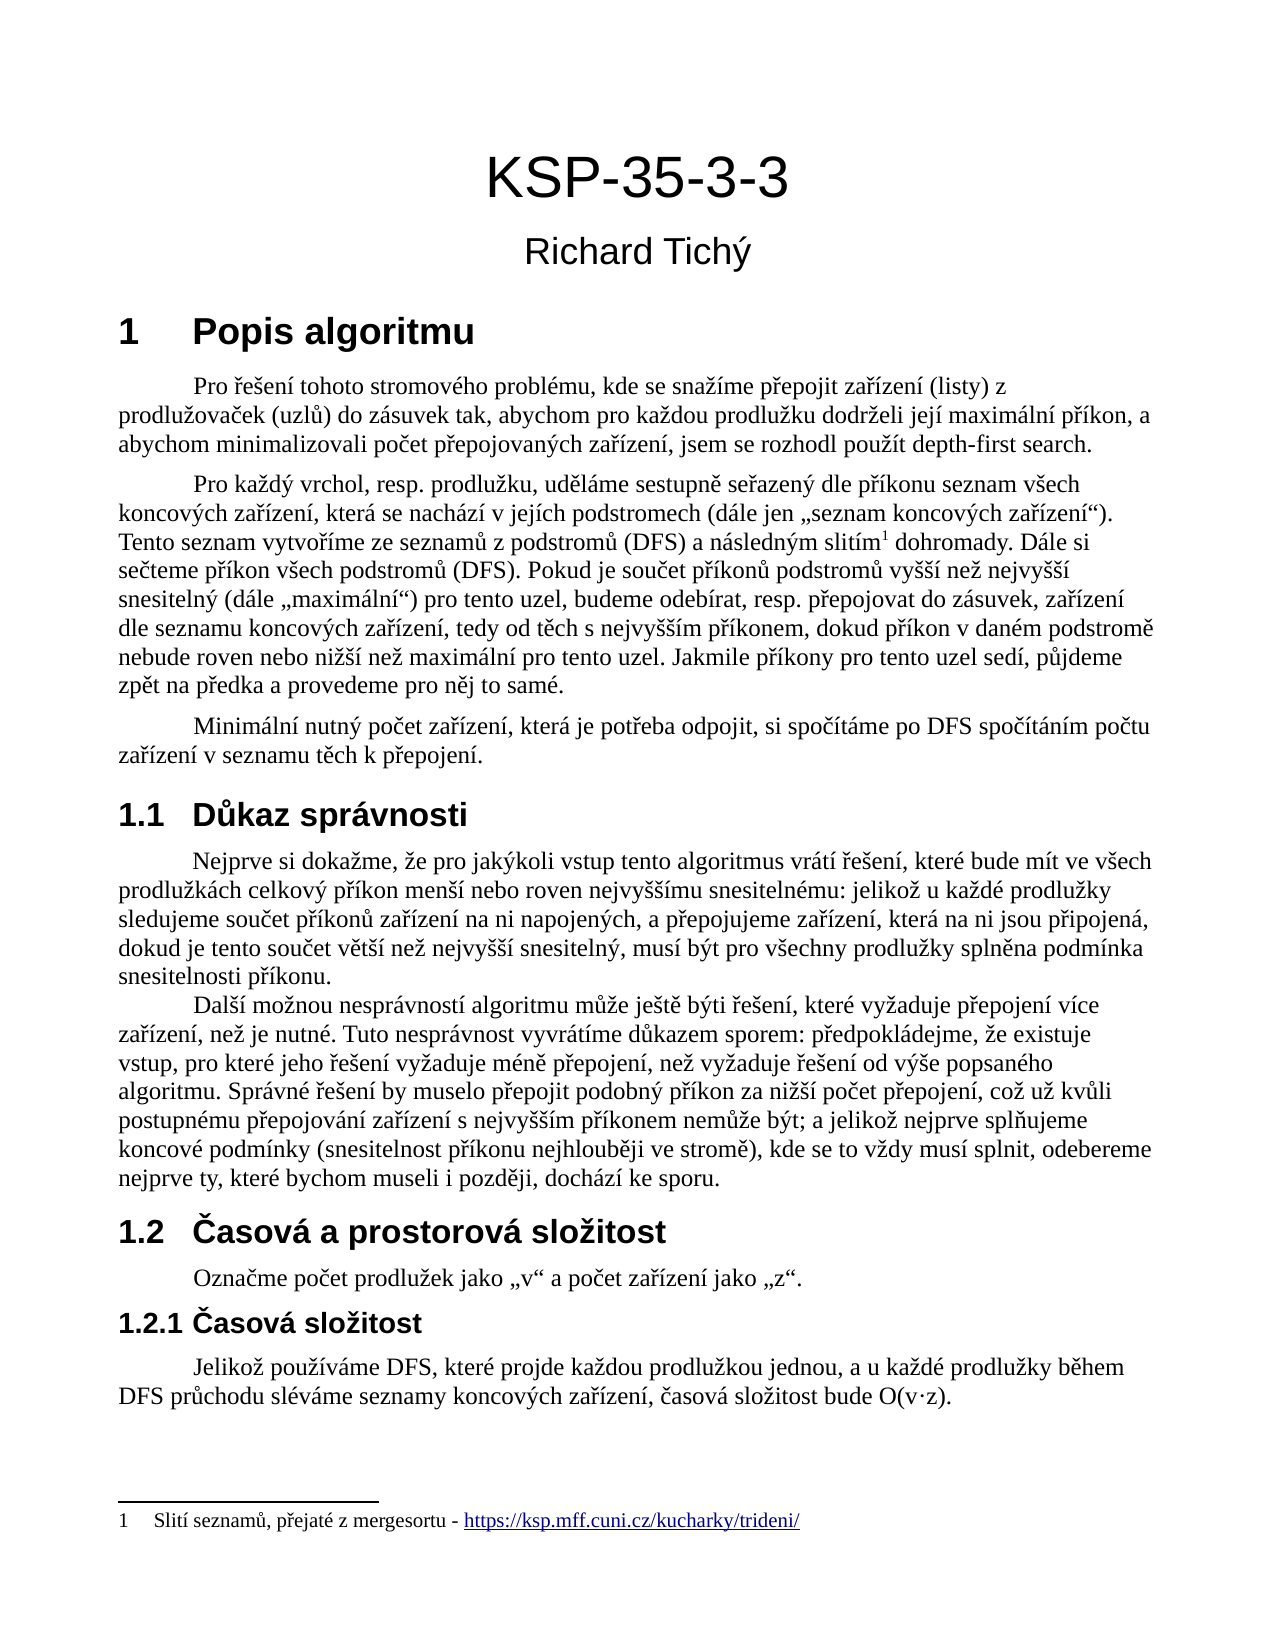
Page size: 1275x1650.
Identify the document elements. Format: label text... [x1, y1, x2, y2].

text Označme počet prodlužek jako „v“ a počet zařízení jako „z“. [118, 1263, 1157, 1292]
text Jelikož používáme DFS, které projde každou prodlužkou jednou, a u každé prodlužky během DFS průchodu sléváme seznamy koncových zařízení, časová složitost bude O(v·z). [118, 1352, 1157, 1410]
subtitle 1.2.1 Časová složitost [118, 1306, 1157, 1340]
text Minimální nutný počet zařízení, která je potřeba odpojit, si spočítáme po DFS spočítáním počtu zařízení v seznamu těch k přepojení. [118, 711, 1157, 769]
subtitle 1 Popis algoritmu [118, 309, 1157, 353]
subtitle Richard Tichý [118, 229, 1157, 272]
text Slití seznamů, přejaté z mergesortu - https://ksp.mff.cuni.cz/kucharky/trideni/ [118, 1508, 1157, 1532]
title KSP-35-3-3 [118, 143, 1157, 210]
subtitle 1.2 Časová a prostorová složitost [118, 1212, 1157, 1251]
text Pro řešení tohoto stromového problému, kde se snažíme přepojit zařízení (listy) z prodlužovaček (uzlů) do zásuvek tak, abychom pro každou prodlužku dodrželi její maximální příkon, a abychom minimalizovali počet přepojovaných zařízení, jsem se rozhodl použít depth-first search. [118, 371, 1157, 457]
subtitle 1.1 Důkaz správnosti [118, 795, 1157, 834]
text Nejprve si dokažme, že pro jakýkoli vstup tento algoritmus vrátí řešení, které bude mít ve všech prodlužkách celkový příkon menší nebo roven nejvyššímu snesitelnému: jelikož u každé prodlužky sledujeme součet příkonů zařízení na ni napojených, a přepojujeme zařízení, která na ni jsou připojená, dokud je tento součet větší než nejvyšší snesitelný, musí být pro všechny prodlužky splněna podmínka snesitelnosti příkonu. [118, 846, 1157, 990]
text Další možnou nesprávností algoritmu může ještě býti řešení, které vyžaduje přepojení více zařízení, než je nutné. Tuto nesprávnost vyvrátíme důkazem sporem: předpokládejme, že existuje vstup, pro které jeho řešení vyžaduje méně přepojení, než vyžaduje řešení od výše popsaného algoritmu. Správné řešení by muselo přepojit podobný příkon za nižší počet přepojení, což už kvůli postupnému přepojování zařízení s nejvyšším příkonem nemůže být; a jelikož nejprve splňujeme koncové podmínky (snesitelnost příkonu nejhlouběji ve stromě), kde se to vždy musí splnit, odebereme nejprve ty, které bychom museli i později, dochází ke sporu. [118, 990, 1157, 1191]
text Pro každý vrchol, resp. prodlužku, uděláme sestupně seřazený dle příkonu seznam všech koncových zařízení, která se nachází v jejích podstromech (dále jen „seznam koncových zařízení“). Tento seznam vytvoříme ze seznamů z podstromů (DFS) a následným slitím dohromady. Dále si sečteme příkon všech podstromů (DFS). Pokud je součet příkonů podstromů vyšší než nejvyšší snesitelný (dále „maximální“) pro tento uzel, budeme odebírat, resp. přepojovat do zásuvek, zařízení dle seznamu koncových zařízení, tedy od těch s nejvyšším příkonem, dokud příkon v daném podstromě nebude roven nebo nižší než maximální pro tento uzel. Jakmile příkony pro tento uzel sedí, půjdeme zpět na předka a provedeme pro něj to samé. [118, 469, 1157, 699]
